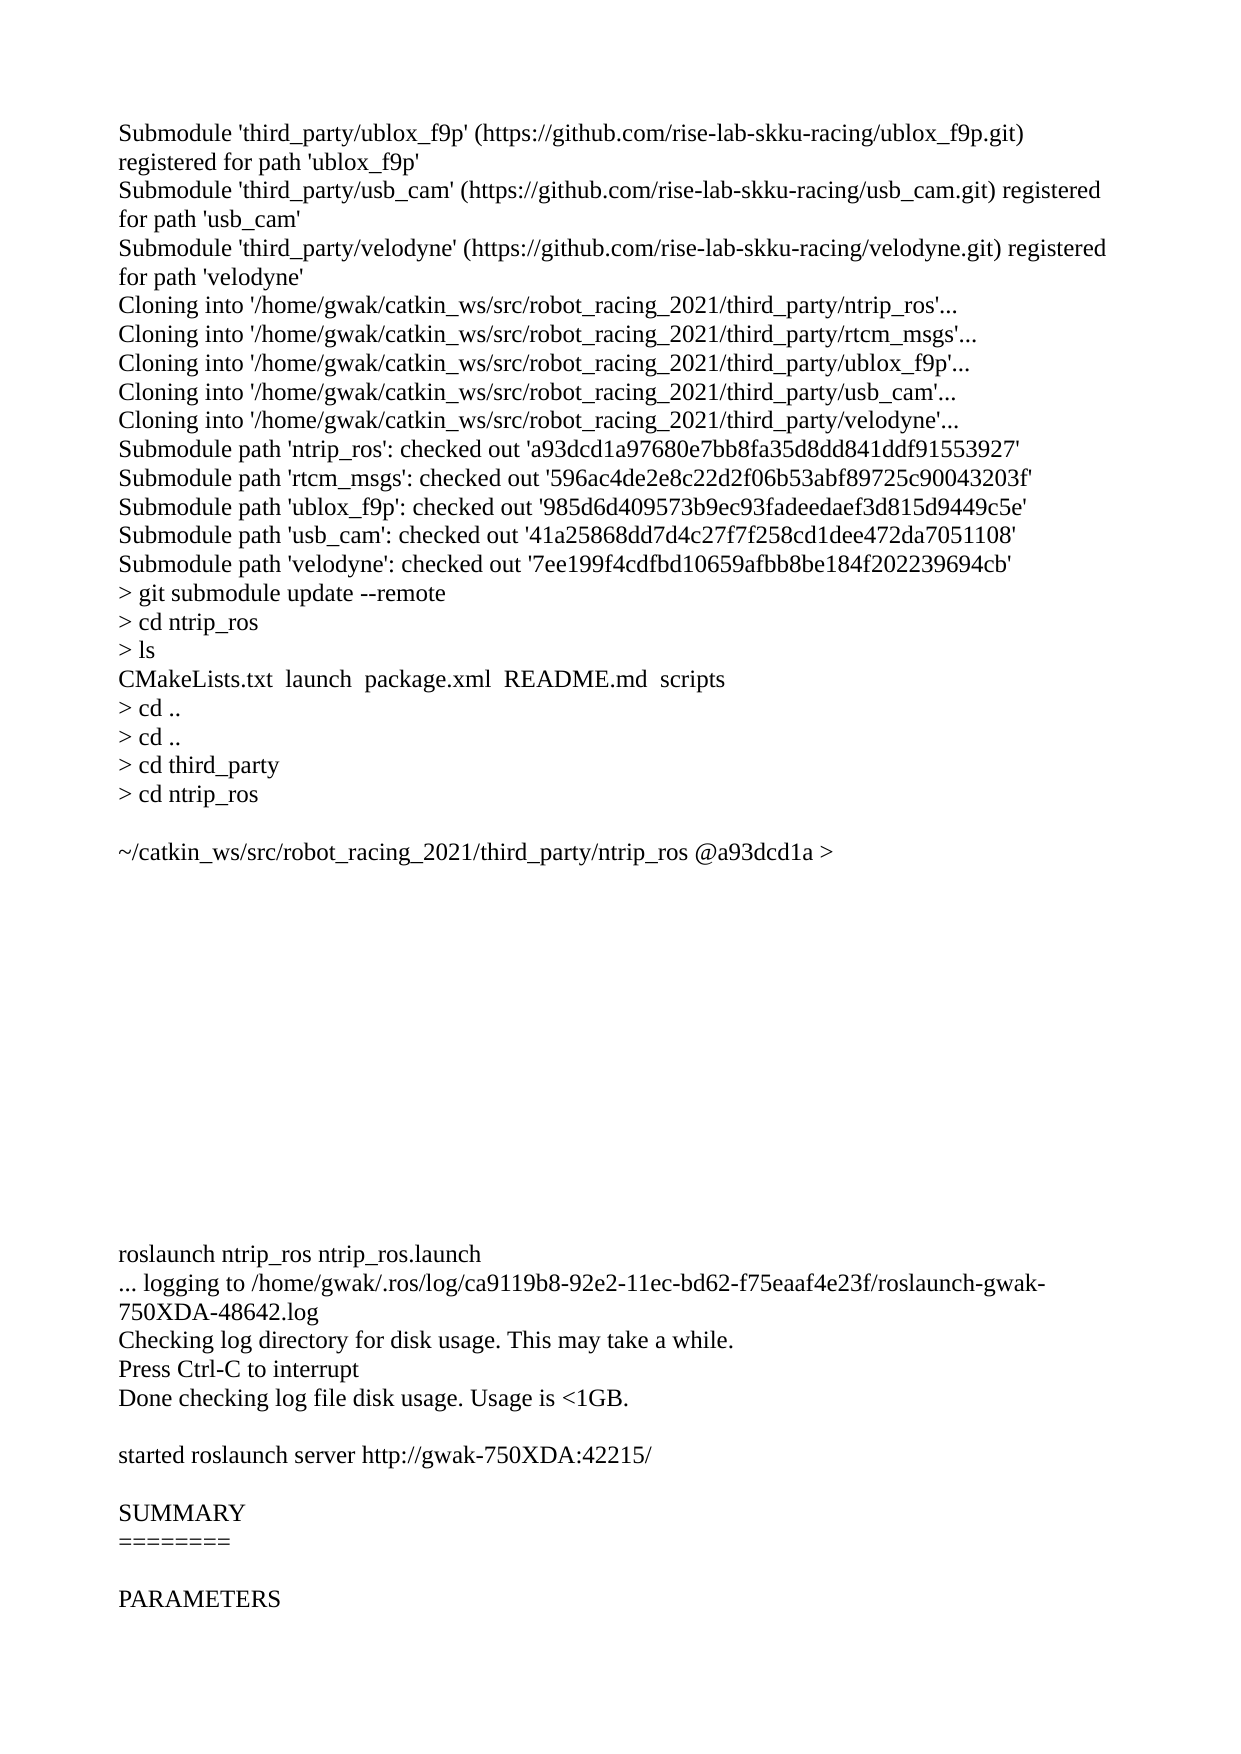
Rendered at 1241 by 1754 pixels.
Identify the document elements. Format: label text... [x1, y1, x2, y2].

text Cloning into '/home/gwak/catkin_ws/src/robot_racing_2021/third_party/rtcm_msgs'... [118, 319, 1122, 348]
text Cloning into '/home/gwak/catkin_ws/src/robot_racing_2021/third_party/ntrip_ros'... [118, 291, 1122, 319]
text > ls [118, 636, 1122, 664]
text Cloning into '/home/gwak/catkin_ws/src/robot_racing_2021/third_party/velodyne'... [118, 406, 1122, 434]
text Cloning into '/home/gwak/catkin_ws/src/robot_racing_2021/third_party/ublox_f9p'... [118, 348, 1122, 377]
text SUMMARY [118, 1498, 1122, 1527]
text Cloning into '/home/gwak/catkin_ws/src/robot_racing_2021/third_party/usb_cam'... [118, 377, 1122, 406]
text Submodule path 'usb_cam': checked out '41a25868dd7d4c27f7f258cd1dee472da7051108' [118, 521, 1122, 549]
text Press Ctrl-C to interrupt [118, 1354, 1122, 1383]
text > cd .. [118, 722, 1122, 751]
text Submodule 'third_party/ublox_f9p' (https://github.com/rise-lab-skku-racing/ublox_f9p.git) registered for path 'ublox_f9p' [118, 118, 1122, 176]
text > cd .. [118, 693, 1122, 722]
text Submodule path 'ntrip_ros': checked out 'a93dcd1a97680e7bb8fa35d8dd841ddf91553927' [118, 434, 1122, 463]
text CMakeLists.txt launch package.xml README.md scripts [118, 664, 1122, 693]
text started roslaunch server http://gwak-750XDA:42215/ [118, 1441, 1122, 1469]
text > git submodule update --remote [118, 578, 1122, 607]
text ~/catkin_ws/src/robot_racing_2021/third_party/ntrip_ros @a93dcd1a > [118, 837, 1122, 866]
text Checking log directory for disk usage. This may take a while. [118, 1326, 1122, 1354]
text Submodule 'third_party/usb_cam' (https://github.com/rise-lab-skku-racing/usb_cam.git) registered for path 'usb_cam' [118, 176, 1122, 233]
text Submodule path 'rtcm_msgs': checked out '596ac4de2e8c22d2f06b53abf89725c90043203f' [118, 463, 1122, 492]
text Done checking log file disk usage. Usage is <1GB. [118, 1383, 1122, 1412]
text ... logging to /home/gwak/.ros/log/ca9119b8-92e2-11ec-bd62-f75eaaf4e23f/roslaunch-gwak-750XDA-48642.log [118, 1268, 1122, 1326]
text ======== [118, 1527, 1122, 1556]
text > cd ntrip_ros [118, 779, 1122, 808]
text PARAMETERS [118, 1584, 1122, 1613]
text > cd third_party [118, 751, 1122, 779]
text roslaunch ntrip_ros ntrip_ros.launch [118, 1239, 1122, 1268]
text Submodule 'third_party/velodyne' (https://github.com/rise-lab-skku-racing/velodyne.git) registered for path 'velodyne' [118, 233, 1122, 291]
text > cd ntrip_ros [118, 607, 1122, 636]
text Submodule path 'ublox_f9p': checked out '985d6d409573b9ec93fadeedaef3d815d9449c5e' [118, 492, 1122, 521]
text Submodule path 'velodyne': checked out '7ee199f4cdfbd10659afbb8be184f202239694cb' [118, 549, 1122, 578]
